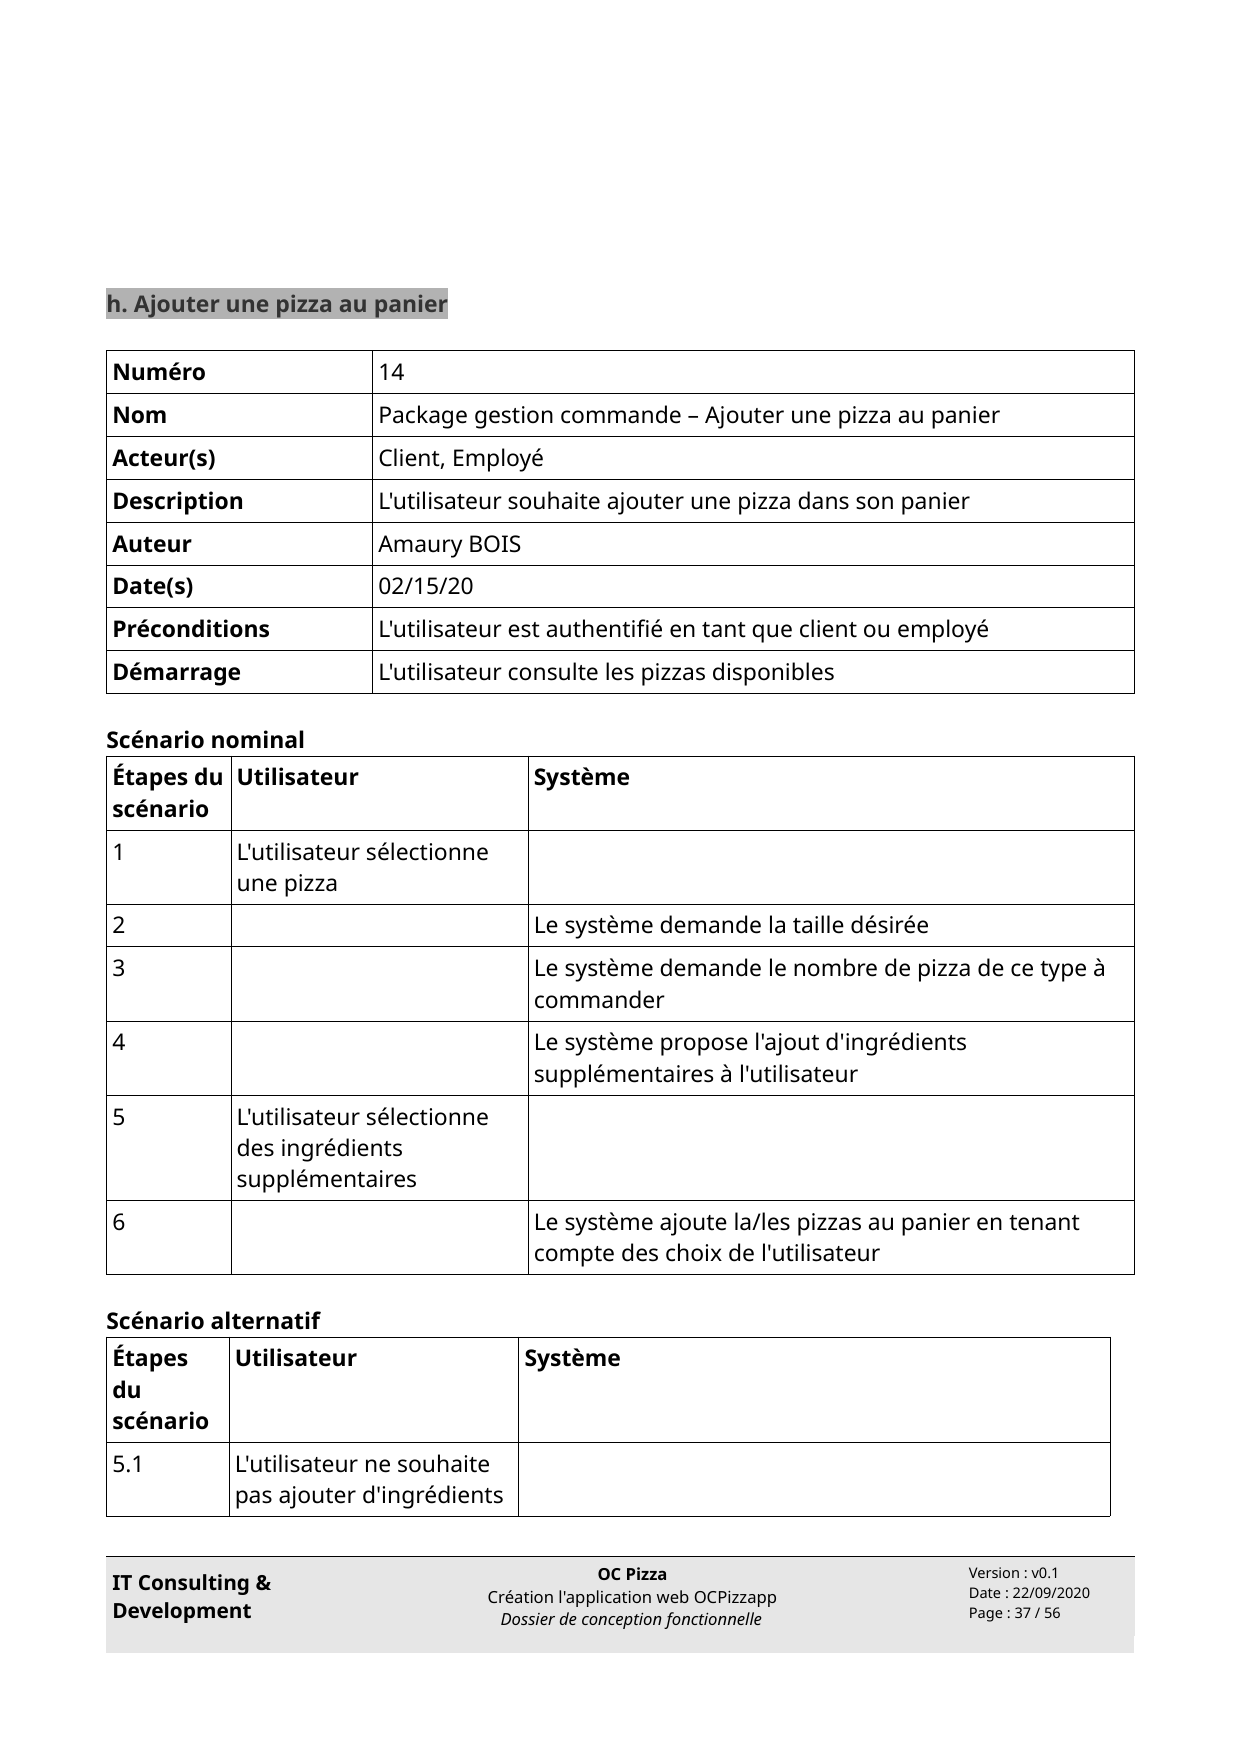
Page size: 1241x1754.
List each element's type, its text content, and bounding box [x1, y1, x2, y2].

table_cell L'utilisateur consulte les pizzas disponibles [373, 651, 1134, 693]
table_cell 15/02/20 [373, 566, 1134, 607]
table_cell Le système propose l'ajout d'ingrédients supplémentaires à l'utilisateur [529, 1022, 1134, 1094]
table_header Étapes du scénario [107, 757, 231, 829]
table_cell 2 [107, 905, 231, 946]
table_cell L'utilisateur souhaite ajouter une pizza dans son panier [373, 480, 1134, 522]
table_cell Description [107, 480, 372, 522]
table_cell [232, 905, 528, 946]
table_cell L'utilisateur sélectionne des ingrédients supplémentaires [232, 1096, 528, 1200]
table_cell [529, 1096, 1134, 1200]
table_header Étapes du scénario [107, 1338, 229, 1442]
text Scénario nominal [106, 724, 1134, 756]
table_cell Date(s) [107, 566, 372, 607]
table_cell Le système demande la taille désirée [529, 905, 1134, 946]
table_header Système [529, 757, 1134, 829]
table_cell [232, 1022, 528, 1094]
table_cell 6 [107, 1201, 231, 1274]
table_cell Nom [107, 394, 372, 436]
table_cell [529, 831, 1134, 904]
table_cell [232, 1201, 528, 1274]
table_cell 5 [107, 1096, 231, 1200]
table_cell [232, 947, 528, 1021]
table_cell 5.1 [107, 1443, 229, 1516]
table_cell Auteur [107, 523, 372, 564]
table_header Utilisateur [232, 757, 528, 829]
text Scénario alternatif [106, 1305, 1134, 1337]
table_header Utilisateur [230, 1338, 518, 1442]
table_cell L'utilisateur est authentifié en tant que client ou employé [373, 608, 1134, 650]
table_cell Acteur(s) [107, 437, 372, 479]
table_cell Amaury BOIS [373, 523, 1134, 564]
table_cell 3 [107, 947, 231, 1021]
table_cell L'utilisateur ne souhaite pas ajouter d'ingrédients [230, 1443, 518, 1516]
table_cell Démarrage [107, 651, 372, 693]
table_cell Client, Employé [373, 437, 1134, 479]
table_header 14 [373, 351, 1134, 393]
table_header Système [519, 1338, 1110, 1442]
table_cell 4 [107, 1022, 231, 1094]
table_cell Le système ajoute la/les pizzas au panier en tenant compte des choix de l'utilisateur [529, 1201, 1134, 1274]
table_cell [519, 1443, 1110, 1516]
table_cell Package gestion commande – Ajouter une pizza au panier [373, 394, 1134, 436]
table_cell Le système demande le nombre de pizza de ce type à commander [529, 947, 1134, 1021]
table_cell Préconditions [107, 608, 372, 650]
table_header Numéro [107, 351, 372, 393]
table_cell L'utilisateur sélectionne une pizza [232, 831, 528, 904]
text h. Ajouter une pizza au panier [106, 288, 1134, 319]
table_cell 1 [107, 831, 231, 904]
